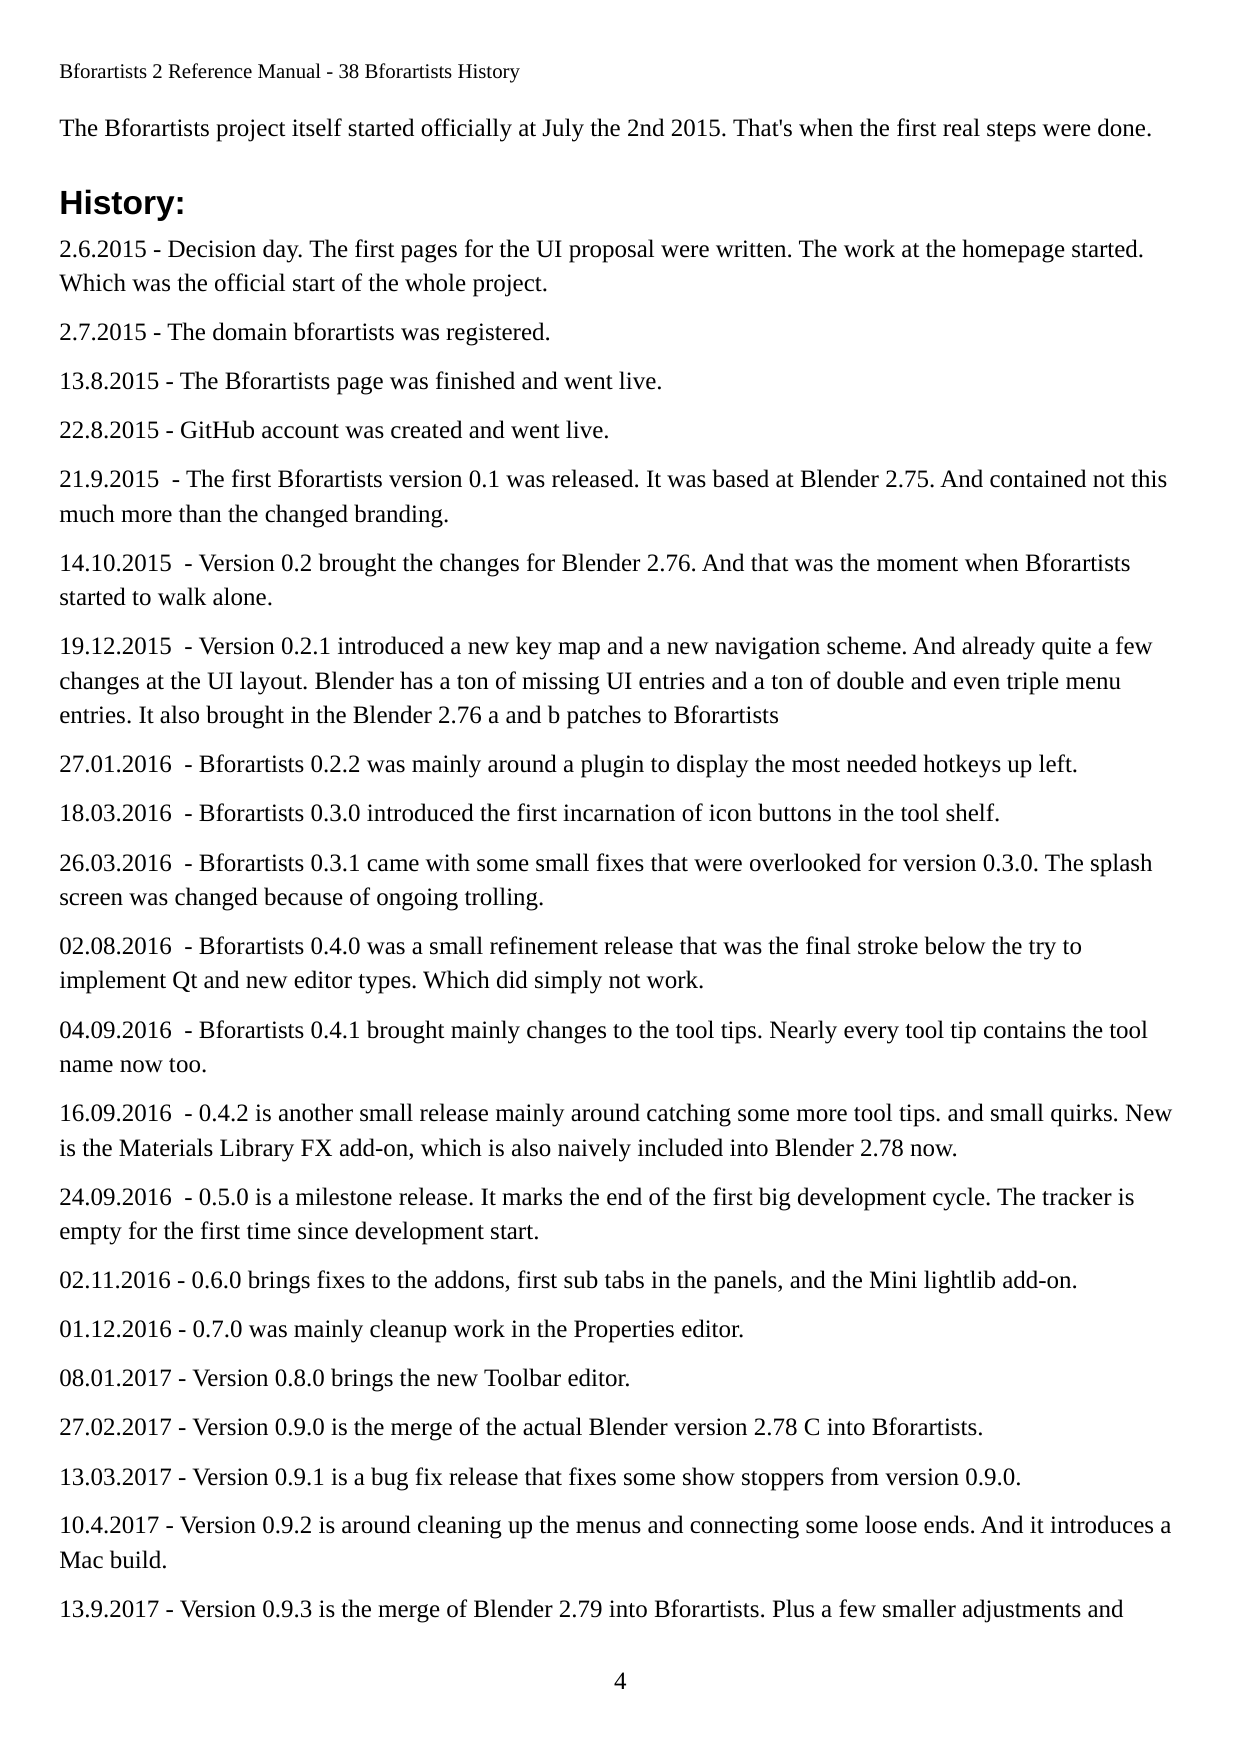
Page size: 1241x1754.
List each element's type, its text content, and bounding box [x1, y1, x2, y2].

text 04.09.2016 - Bforartists 0.4.1 brought mainly changes to the tool tips. Nearly every tool tip contains the tool name now too. [59, 1015, 1181, 1078]
text 14.10.2015 - Version 0.2 brought the changes for Blender 2.76. And that was the moment when Bforartists started to walk alone. [59, 548, 1181, 611]
text 22.8.2015 - GitHub account was created and went live. [59, 415, 1181, 444]
text 24.09.2016 - 0.5.0 is a milestone release. It marks the end of the first big development cycle. The tracker is empty for the first time since development start. [59, 1182, 1181, 1245]
text 13.9.2017 - Version 0.9.3 is the merge of Blender 2.79 into Bforartists. Plus a few smaller adjustments and [59, 1594, 1181, 1623]
text 27.02.2017 - Version 0.9.0 is the merge of the actual Blender version 2.78 C into Bforartists. [59, 1412, 1181, 1441]
text 18.03.2016 - Bforartists 0.3.0 introduced the first incarnation of icon buttons in the tool shelf. [59, 798, 1181, 827]
text 08.01.2017 - Version 0.8.0 brings the new Toolbar editor. [59, 1363, 1181, 1392]
text 13.8.2015 - The Bforartists page was finished and went live. [59, 366, 1181, 395]
text 2.7.2015 - The domain bforartists was registered. [59, 317, 1181, 346]
text 2.6.2015 - Decision day. The first pages for the UI proposal were written. The work at the homepage started. Which was the official start of the whole project. [59, 234, 1181, 297]
text 19.12.2015 - Version 0.2.1 introduced a new key map and a new navigation scheme. And already quite a few changes at the UI layout. Blender has a ton of missing UI entries and a ton of double and even triple menu entries. It also brought in the Blender 2.76 a and b patches to Bforartists [59, 631, 1181, 729]
subtitle History: [59, 182, 1181, 221]
text 01.12.2016 - 0.7.0 was mainly cleanup work in the Properties editor. [59, 1314, 1181, 1343]
text 02.11.2016 - 0.6.0 brings fixes to the addons, first sub tabs in the panels, and the Mini lightlib add-on. [59, 1265, 1181, 1294]
text The Bforartists project itself started officially at July the 2nd 2015. That's when the first real steps were done. [59, 113, 1181, 141]
text 13.03.2017 - Version 0.9.1 is a bug fix release that fixes some show stoppers from version 0.9.0. [59, 1462, 1181, 1490]
text 26.03.2016 - Bforartists 0.3.1 came with some small fixes that were overlooked for version 0.3.0. The splash screen was changed because of ongoing trolling. [59, 848, 1181, 911]
text 10.4.2017 - Version 0.9.2 is around cleaning up the menus and connecting some loose ends. And it introduces a Mac build. [59, 1511, 1181, 1574]
text 16.09.2016 - 0.4.2 is another small release mainly around catching some more tool tips. and small quirks. New is the Materials Library FX add-on, which is also naively included into Blender 2.78 now. [59, 1098, 1181, 1161]
text 21.9.2015 - The first Bforartists version 0.1 was released. It was based at Blender 2.75. And contained not this much more than the changed branding. [59, 464, 1181, 528]
text 27.01.2016 - Bforartists 0.2.2 was mainly around a plugin to display the most needed hotkeys up left. [59, 749, 1181, 778]
text 02.08.2016 - Bforartists 0.4.0 was a small refinement release that was the final stroke below the try to implement Qt and new editor types. Which did simply not work. [59, 931, 1181, 994]
